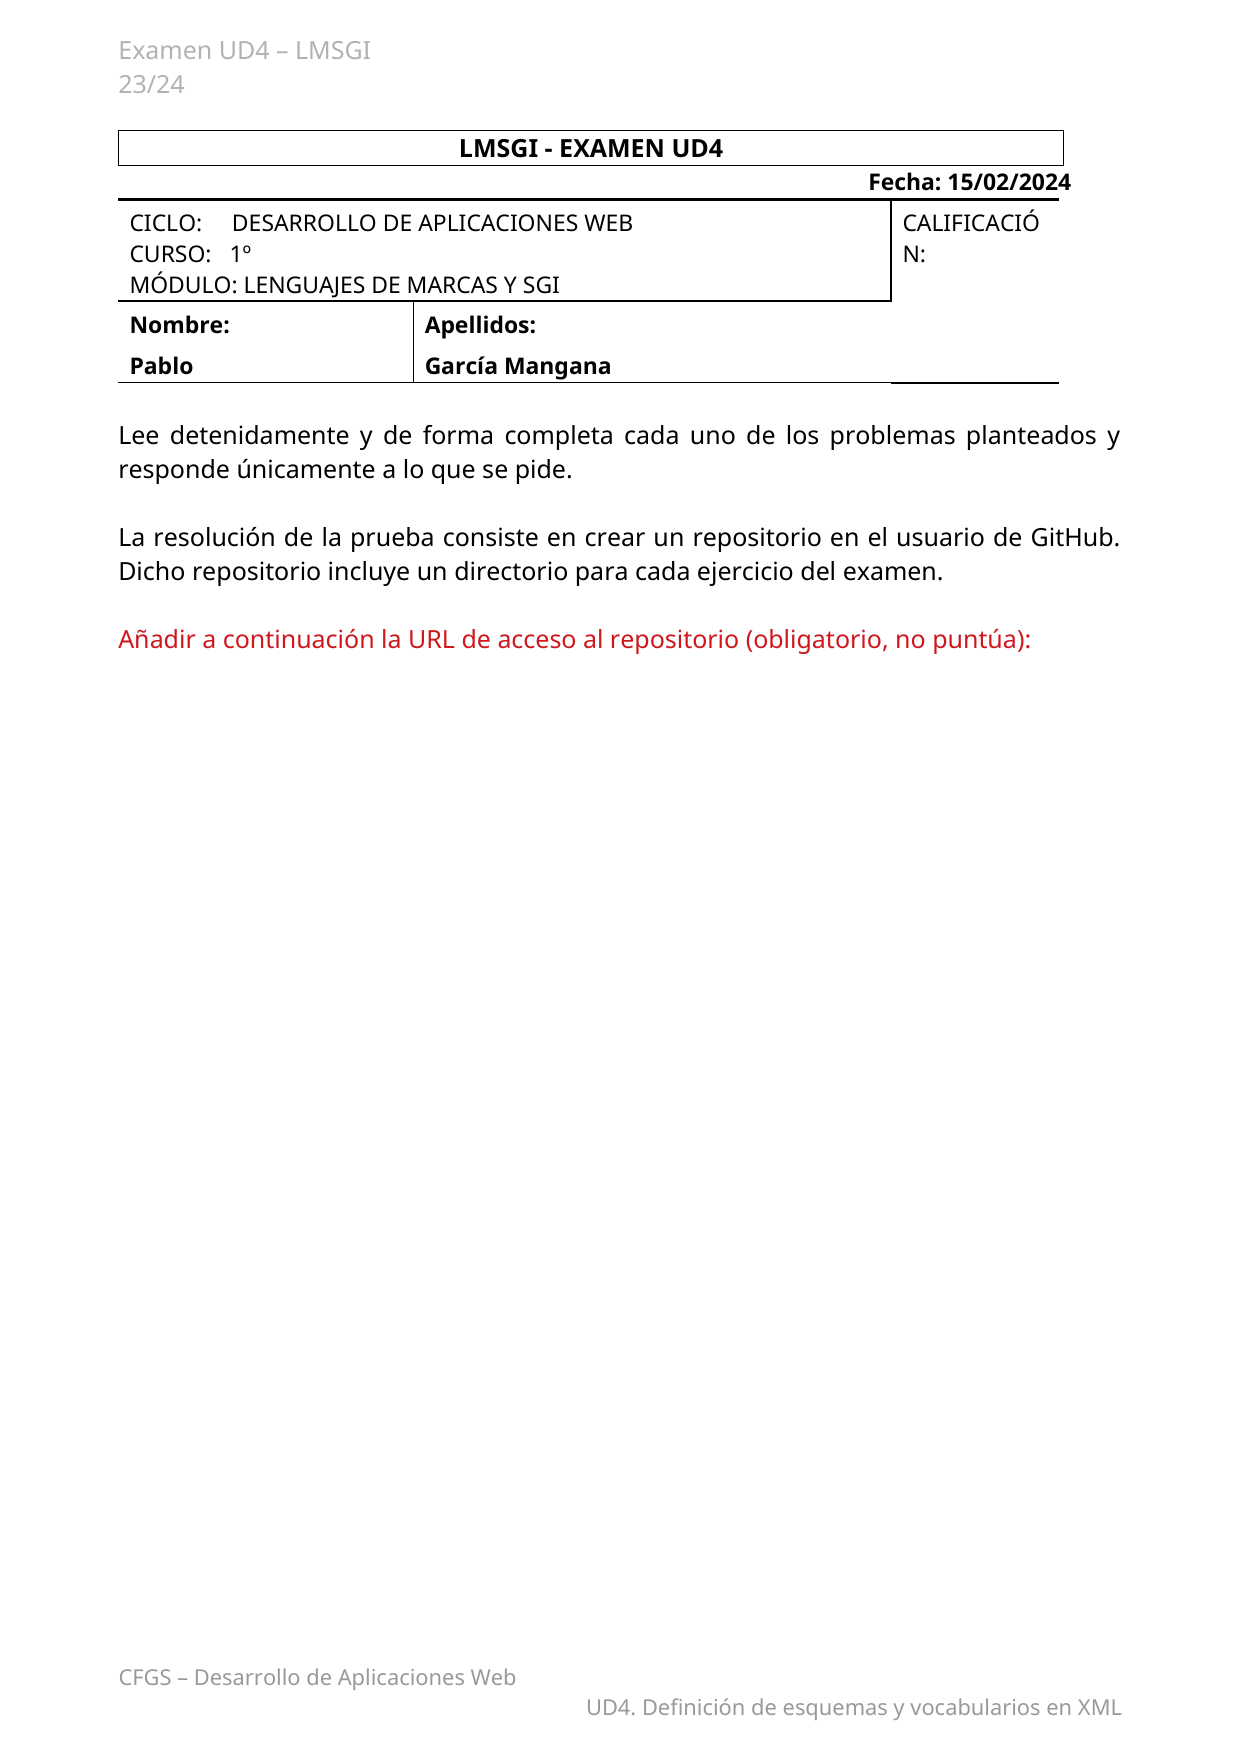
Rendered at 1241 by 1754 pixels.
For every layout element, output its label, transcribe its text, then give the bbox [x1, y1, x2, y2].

table_header CALIFICACIÓN: [891, 201, 1059, 382]
table_cell Nombre: [118, 302, 413, 341]
table_header LMSGI - EXAMEN UD4 [119, 131, 1063, 165]
text La resolución de la prueba consiste en crear un repositorio en el usuario de GitHub. Dicho repositorio incluye un directorio para cada ejercicio del examen. [118, 520, 1122, 588]
table_header CICLO: DESARROLLO DE APLICACIONES WEB CURSO: 1º MÓDULO: LENGUAJES DE MARCAS Y SGI [118, 201, 890, 300]
text Lee detenidamente y de forma completa cada uno de los problemas planteados y responde únicamente a lo que se pide. [118, 418, 1122, 486]
text Añadir a continuación la URL de acceso al repositorio (obligatorio, no puntúa): [118, 622, 1122, 656]
table_cell García Mangana [414, 341, 891, 382]
table_cell Apellidos: [414, 302, 891, 341]
text Fecha: 15/02/2024 [118, 166, 1122, 197]
table_cell Pablo [118, 341, 413, 382]
